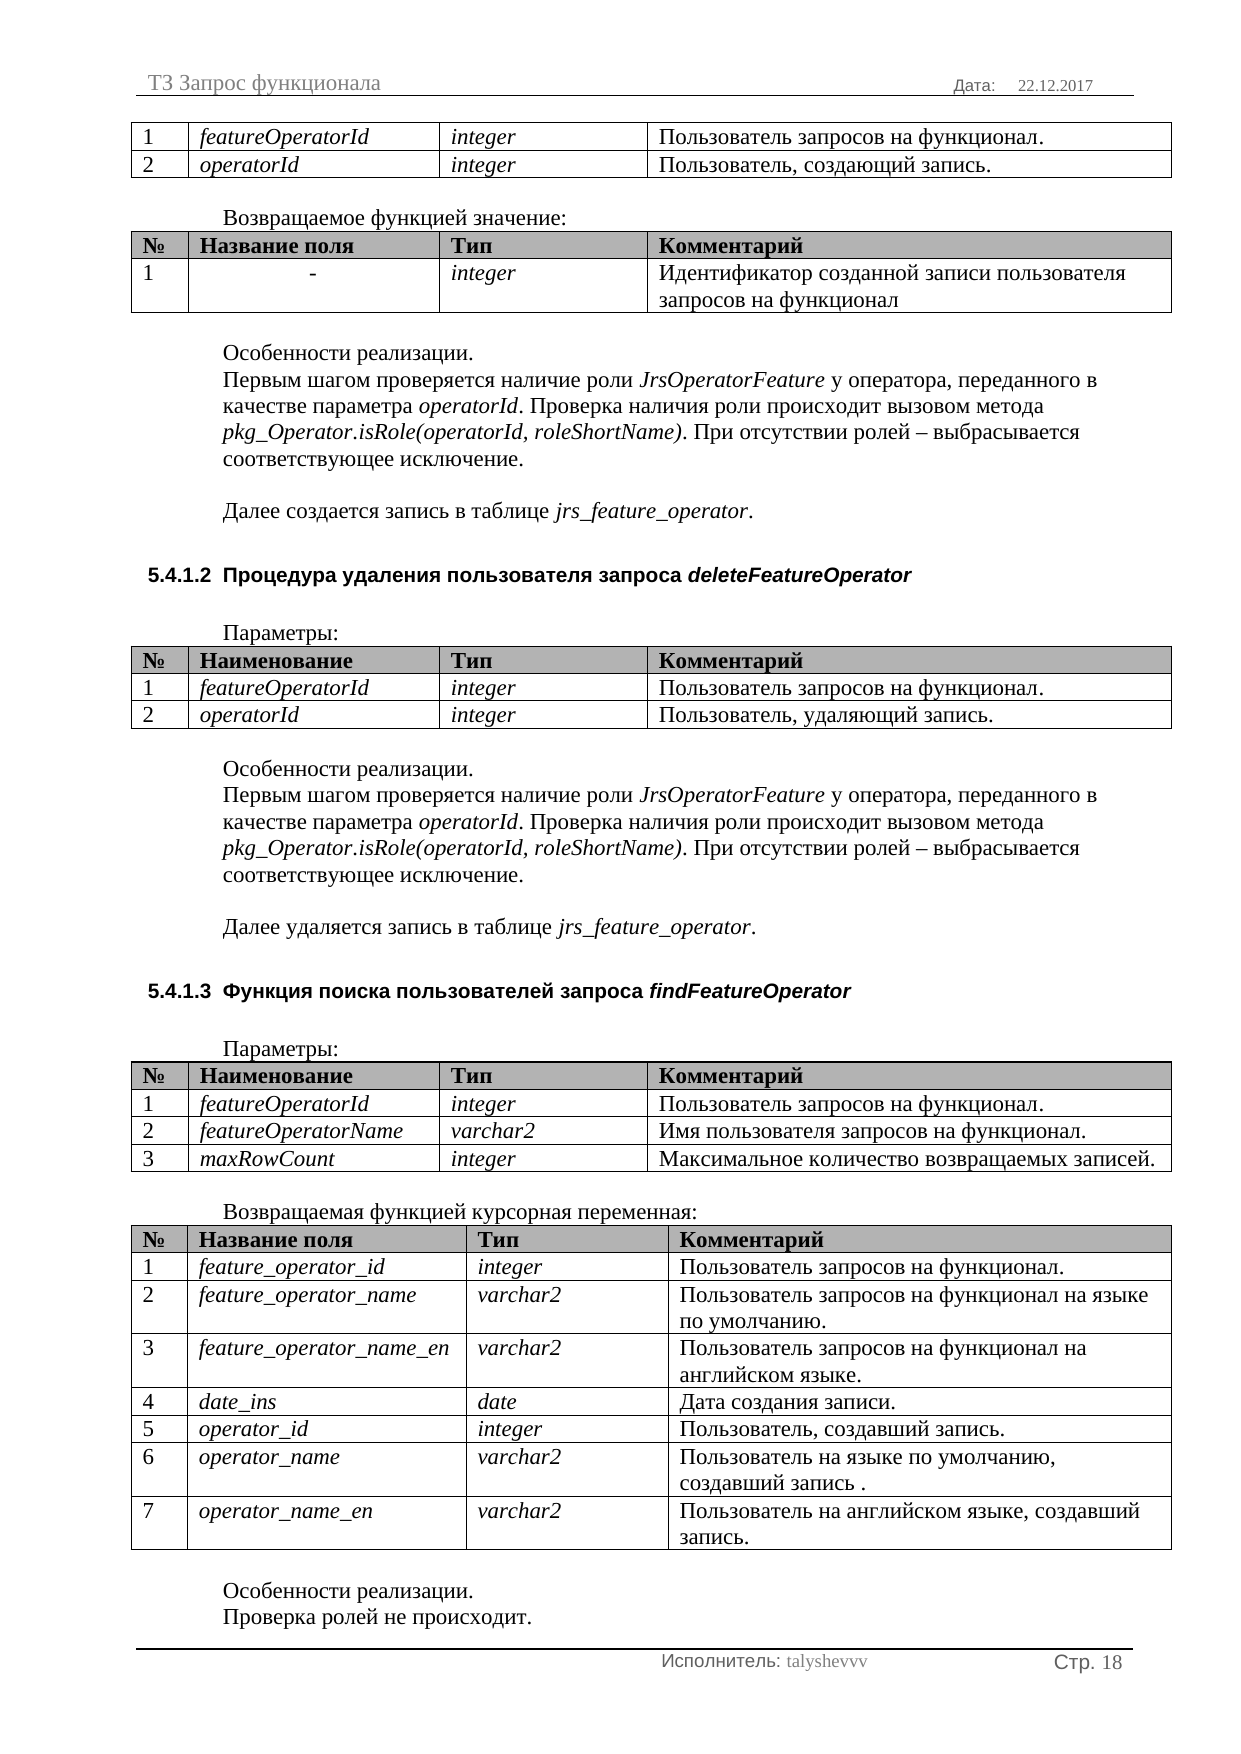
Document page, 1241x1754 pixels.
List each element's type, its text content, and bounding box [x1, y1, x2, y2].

table_cell feature_operator_id [188, 1253, 466, 1279]
table_cell varchar2 [440, 1117, 647, 1144]
table_cell Идентификатор созданной записи пользователя запросов на функционал [648, 259, 1171, 312]
table_cell Пользователь, создавший запись. [669, 1416, 1171, 1442]
table_cell Максимальное количество возвращаемых записей. [648, 1145, 1171, 1171]
table_cell feature_operator_name_en [188, 1334, 466, 1387]
table_cell feature_operator_name [188, 1281, 466, 1333]
table_cell operator_id [188, 1416, 466, 1442]
table_cell operatorId [189, 701, 439, 728]
table_cell featureOperatorId [189, 123, 439, 150]
table_cell - [189, 259, 439, 312]
table_cell integer [440, 674, 647, 700]
table_cell operator_name [188, 1443, 466, 1496]
table_cell operatorId [189, 151, 439, 177]
table_cell 1 [132, 259, 188, 312]
table_header Название поля [188, 1226, 466, 1252]
table_cell varchar2 [467, 1334, 668, 1387]
text Возвращаемое функцией значение: [223, 204, 1152, 231]
table_cell Пользователь запросов на функционал на английском языке. [669, 1334, 1171, 1387]
table_header Комментарий [648, 647, 1171, 673]
table_cell featureOperatorId [189, 1090, 439, 1116]
table_cell Пользователь запросов на функционал. [648, 674, 1171, 700]
text Особенности реализации. [223, 1577, 1152, 1603]
text Параметры: [223, 1035, 1152, 1061]
text Параметры: [223, 619, 1152, 646]
table_cell Пользователь на языке по умолчанию, создавший запись . [669, 1443, 1171, 1496]
table_cell integer [440, 151, 647, 177]
table_cell Имя пользователя запросов на функционал. [648, 1117, 1171, 1144]
table_cell maxRowCount [189, 1145, 439, 1171]
table_cell 1 [132, 123, 188, 150]
table_header Наименование [189, 1063, 439, 1089]
table_header Тип [467, 1226, 668, 1252]
text Первым шагом проверяется наличие роли JrsOperatorFeature у оператора, переданного в качестве параметра operatorId. Проверка наличия роли происходит вызовом метода pkg_Operator.isRole(operatorId, roleShortName). При отсутствии ролей – выбрасывается соответствующее исключение. [223, 782, 1152, 887]
table_cell integer [467, 1416, 668, 1442]
table_header № [132, 232, 188, 258]
text Особенности реализации. [223, 755, 1152, 782]
table_header № [132, 1226, 187, 1252]
table_cell 7 [132, 1497, 187, 1549]
table_cell 5 [132, 1416, 187, 1442]
table_cell Пользователь запросов на функционал. [648, 123, 1171, 150]
table_header Комментарий [669, 1226, 1171, 1252]
table_cell Дата создания записи. [669, 1388, 1171, 1414]
table_header Наименование [189, 647, 439, 673]
table_cell varchar2 [467, 1281, 668, 1333]
table_cell date_ins [188, 1388, 466, 1414]
table_header Комментарий [648, 1063, 1171, 1089]
table_cell date [467, 1388, 668, 1414]
table_header № [132, 647, 188, 673]
table_cell integer [440, 259, 647, 312]
table_cell featureOperatorId [189, 674, 439, 700]
table_cell 1 [132, 674, 188, 700]
table_header Тип [440, 1063, 647, 1089]
text Первым шагом проверяется наличие роли JrsOperatorFeature у оператора, переданного в качестве параметра operatorId. Проверка наличия роли происходит вызовом метода pkg_Operator.isRole(operatorId, roleShortName). При отсутствии ролей – выбрасывается соответствующее исключение. [223, 366, 1152, 471]
text Проверка ролей не происходит. [223, 1603, 1152, 1629]
table_cell 3 [132, 1145, 188, 1171]
table_cell 1 [132, 1253, 187, 1279]
table_cell integer [467, 1253, 668, 1279]
table_cell 1 [132, 1090, 188, 1116]
table_header Тип [440, 647, 647, 673]
text Далее удаляется запись в таблице jrs_feature_operator. [223, 913, 1152, 940]
table_cell Пользователь запросов на функционал. [669, 1253, 1171, 1279]
subtitle Процедура удаления пользователя запроса deleteFeatureOperator [148, 563, 1152, 587]
table_cell integer [440, 1145, 647, 1171]
table_cell integer [440, 701, 647, 728]
text Возвращаемая функцией курсорная переменная: [223, 1198, 1152, 1225]
table_cell Пользователь запросов на функционал на языке по умолчанию. [669, 1281, 1171, 1333]
table_cell integer [440, 123, 647, 150]
table_cell 6 [132, 1443, 187, 1496]
table_cell Пользователь на английском языке, создавший запись. [669, 1497, 1171, 1549]
table_cell 2 [132, 151, 188, 177]
table_cell 2 [132, 1281, 187, 1333]
text Далее создается запись в таблице jrs_feature_operator. [223, 497, 1152, 524]
table_cell 3 [132, 1334, 187, 1387]
table_header Комментарий [648, 232, 1171, 258]
table_cell 4 [132, 1388, 187, 1414]
table_cell varchar2 [467, 1443, 668, 1496]
subtitle Функция поиска пользователей запроса findFeatureOperator [148, 978, 1152, 1002]
table_cell Пользователь, удаляющий запись. [648, 701, 1171, 728]
table_cell Пользователь, создающий запись. [648, 151, 1171, 177]
text Особенности реализации. [223, 339, 1152, 366]
table_header Тип [440, 232, 647, 258]
table_cell featureOperatorName [189, 1117, 439, 1144]
table_cell 2 [132, 701, 188, 728]
table_cell integer [440, 1090, 647, 1116]
table_cell varchar2 [467, 1497, 668, 1549]
table_header Название поля [189, 232, 439, 258]
table_cell operator_name_en [188, 1497, 466, 1549]
table_cell 2 [132, 1117, 188, 1144]
table_header № [132, 1063, 188, 1089]
table_cell Пользователь запросов на функционал. [648, 1090, 1171, 1116]
